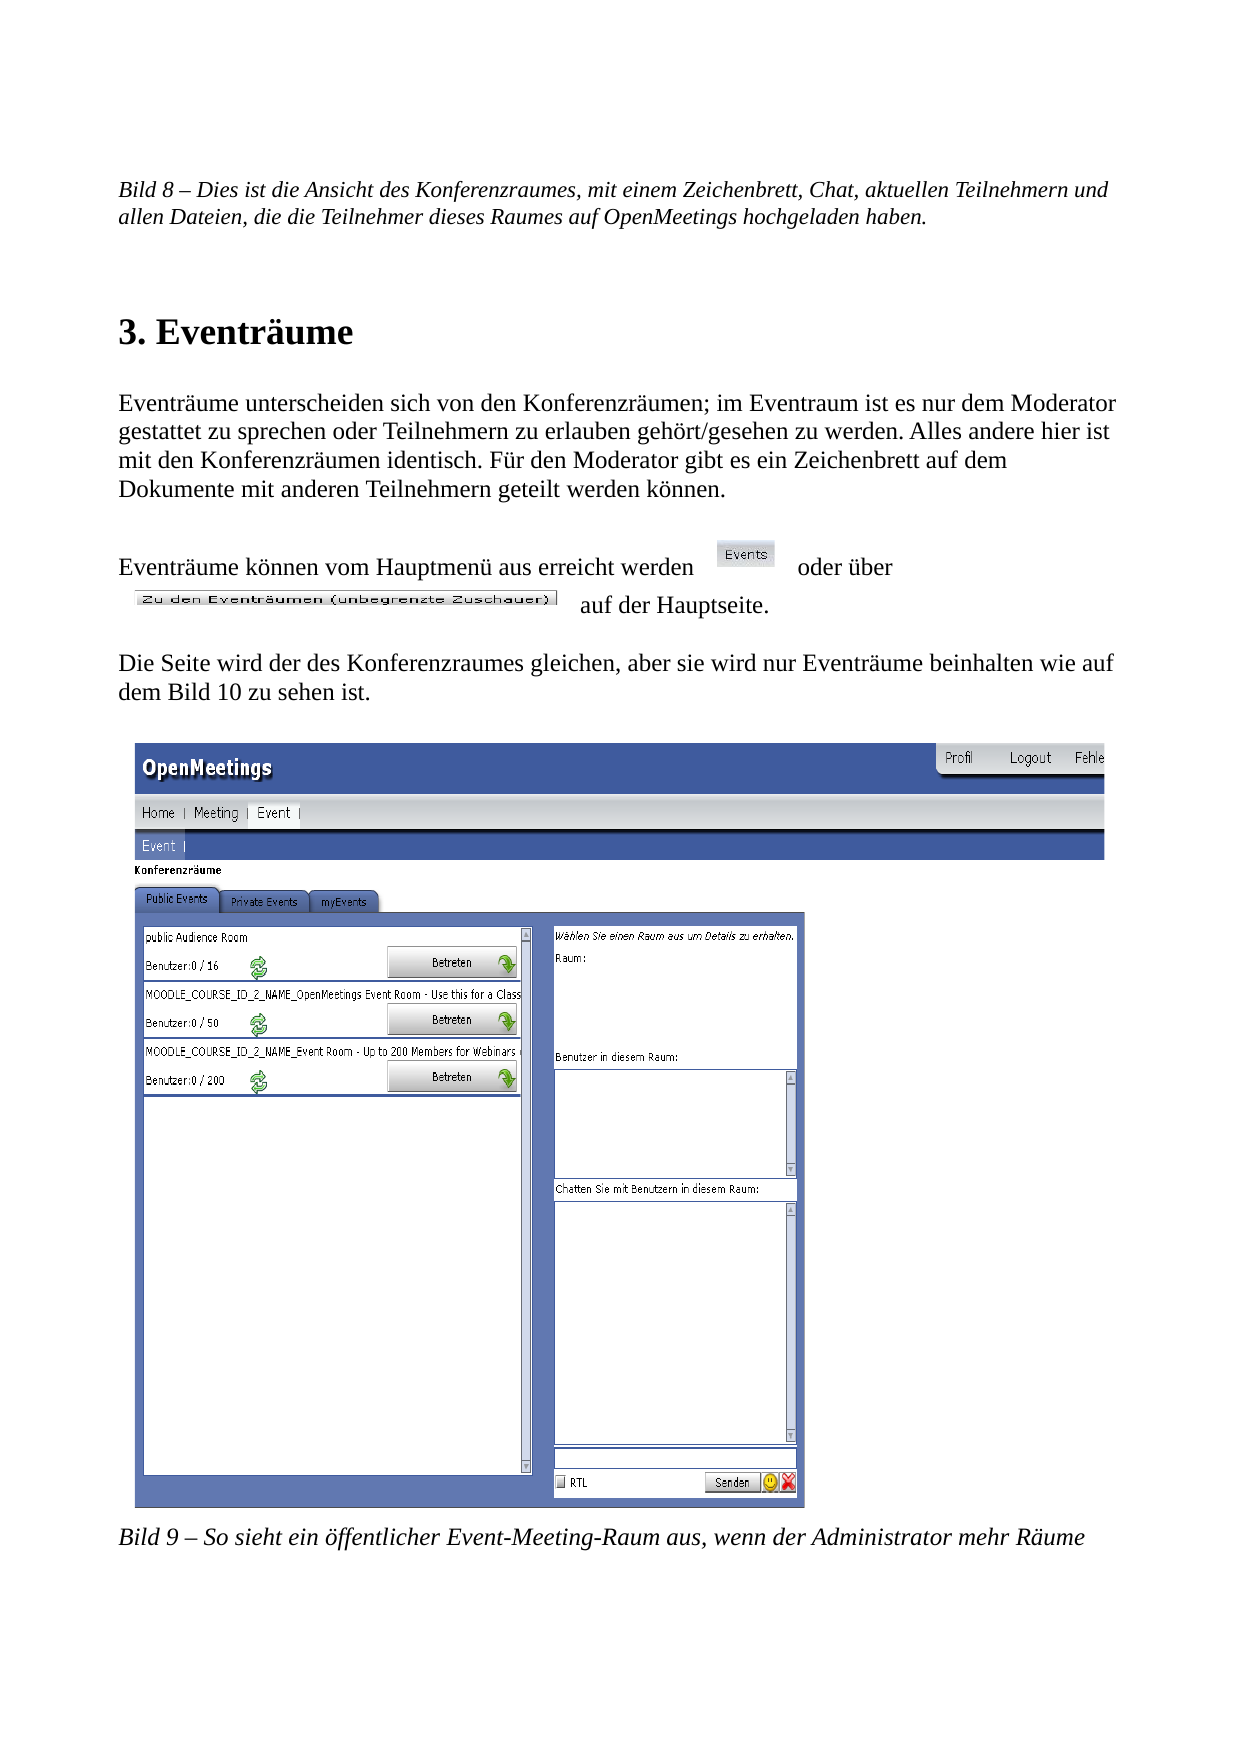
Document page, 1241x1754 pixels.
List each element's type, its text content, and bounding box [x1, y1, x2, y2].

text Bild 9 – So sieht ein öffentlicher Event-Meeting-Raum aus, wenn der Administrator mehr Räume [118, 1522, 1122, 1551]
subtitle 3. Eventräume [118, 309, 1122, 353]
text Bild 8 – Dies ist die Ansicht des Konferenzraumes, mit einem Zeichenbrett, Chat, aktuellen Teilnehmern und allen Dateien, die die Teilnehmer dieses Raumes auf OpenMeetings hochgeladen haben. [118, 176, 1122, 229]
text Eventräume unterscheiden sich von den Konferenzräumen; im Eventraum ist es nur dem Moderator gestattet zu sprechen oder Teilnehmern zu erlauben gehört/gesehen zu werden. Alles andere hier ist mit den Konferenzräumen identisch. Für den Moderator gibt es ein Zeichenbrett auf dem Dokumente mit anderen Teilnehmern geteilt werden können. [118, 388, 1122, 503]
picture [717, 540, 775, 567]
text Die Seite wird der des Konferenzraumes gleichen, aber sie wird nur Eventräume beinhalten wie auf dem Bild 10 zu sehen ist. [118, 648, 1122, 706]
text Eventräume können vom Hauptmenü aus erreicht werden oder über auf der Hauptseite. [118, 531, 1122, 619]
